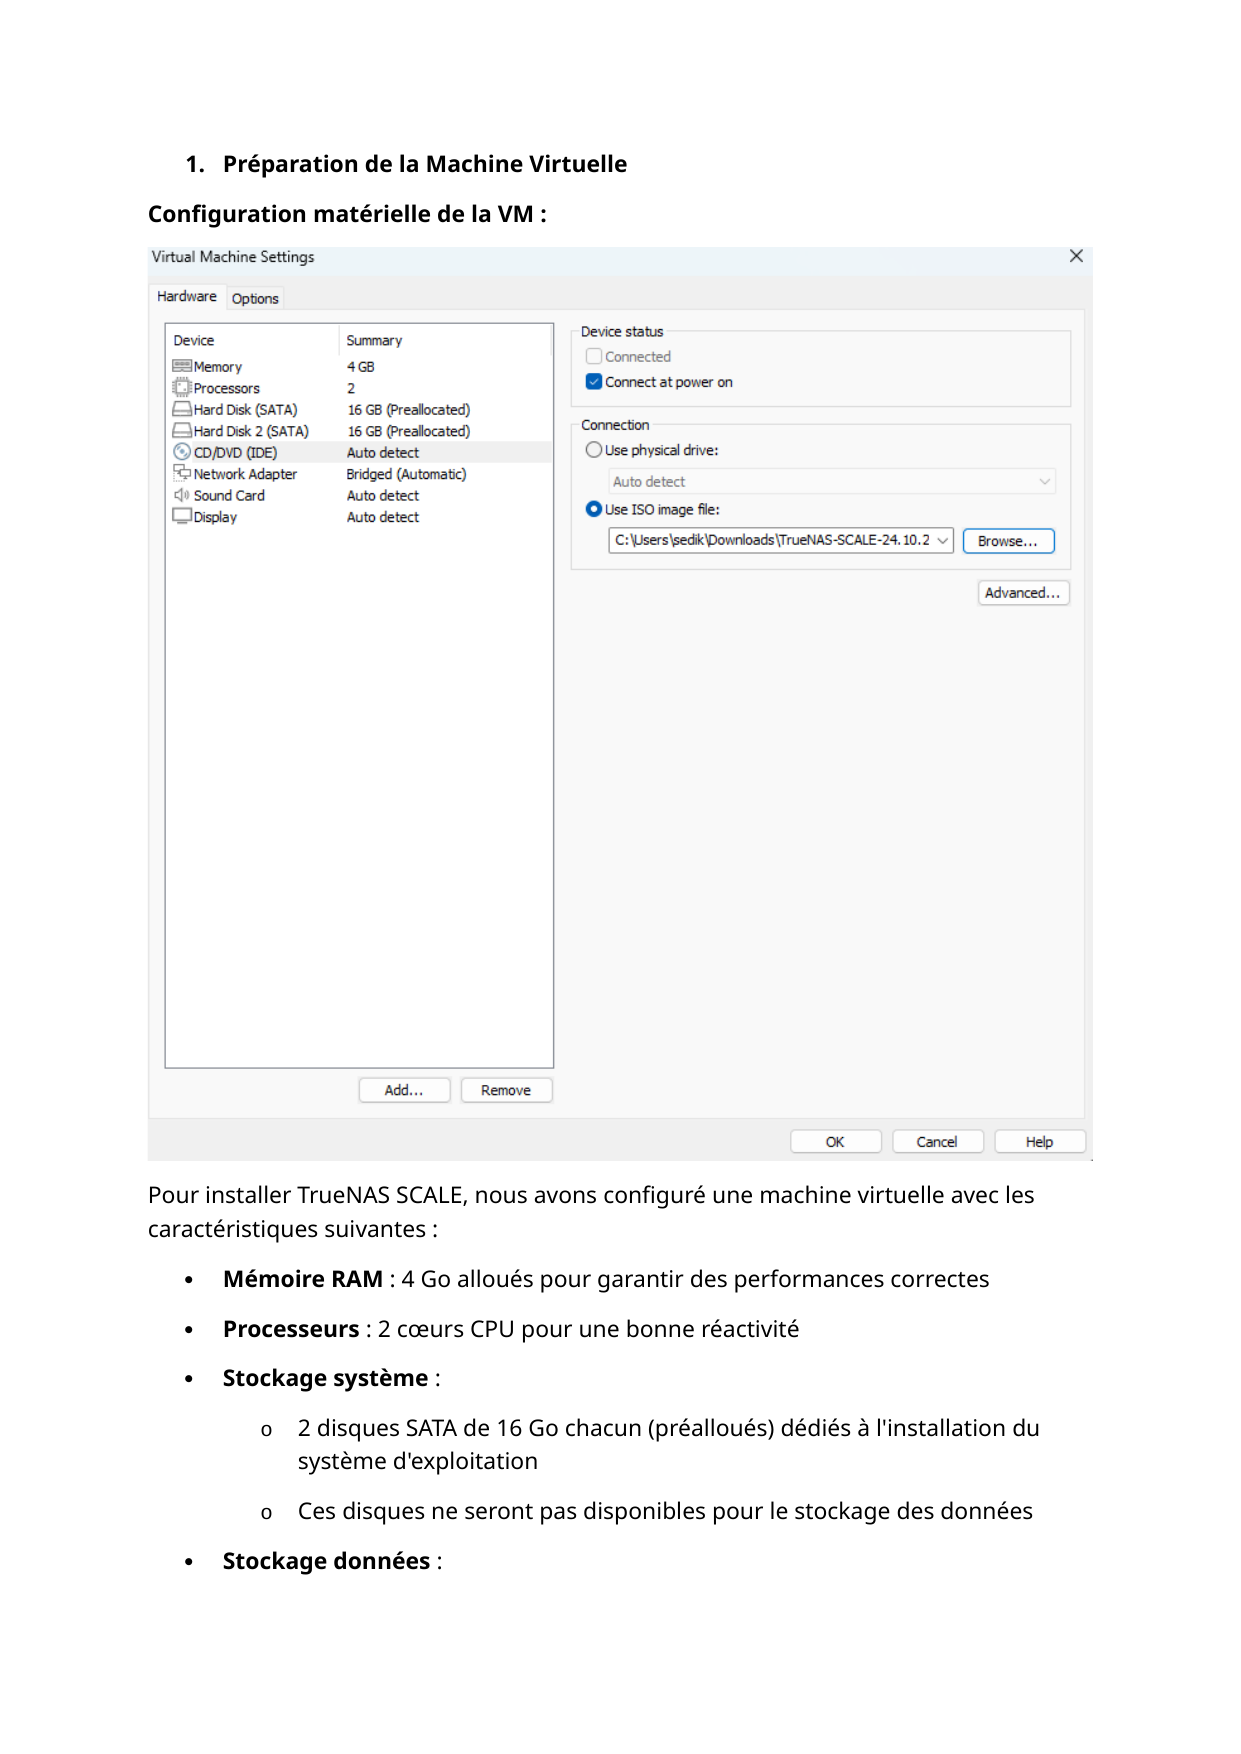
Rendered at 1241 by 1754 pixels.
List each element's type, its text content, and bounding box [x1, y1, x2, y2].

list Stockage données : [185, 1545, 1093, 1576]
text Configuration matérielle de la VM : [148, 198, 1093, 229]
list Préparation de la Machine Virtuelle [185, 148, 1093, 179]
list Stockage système : [185, 1362, 1093, 1393]
list 2 disques SATA de 16 Go chacun (préalloués) dédiés à l'installation du système d'exploitation [260, 1412, 1093, 1476]
list Processeurs : 2 cœurs CPU pour une bonne réactivité [185, 1312, 1093, 1344]
text Pour installer TrueNAS SCALE, nous avons configuré une machine virtuelle avec les caractéristiques suivantes : [148, 1179, 1093, 1244]
list Mémoire RAM : 4 Go alloués pour garantir des performances correctes [185, 1263, 1093, 1294]
list Ces disques ne seront pas disponibles pour le stockage des données [260, 1495, 1093, 1526]
